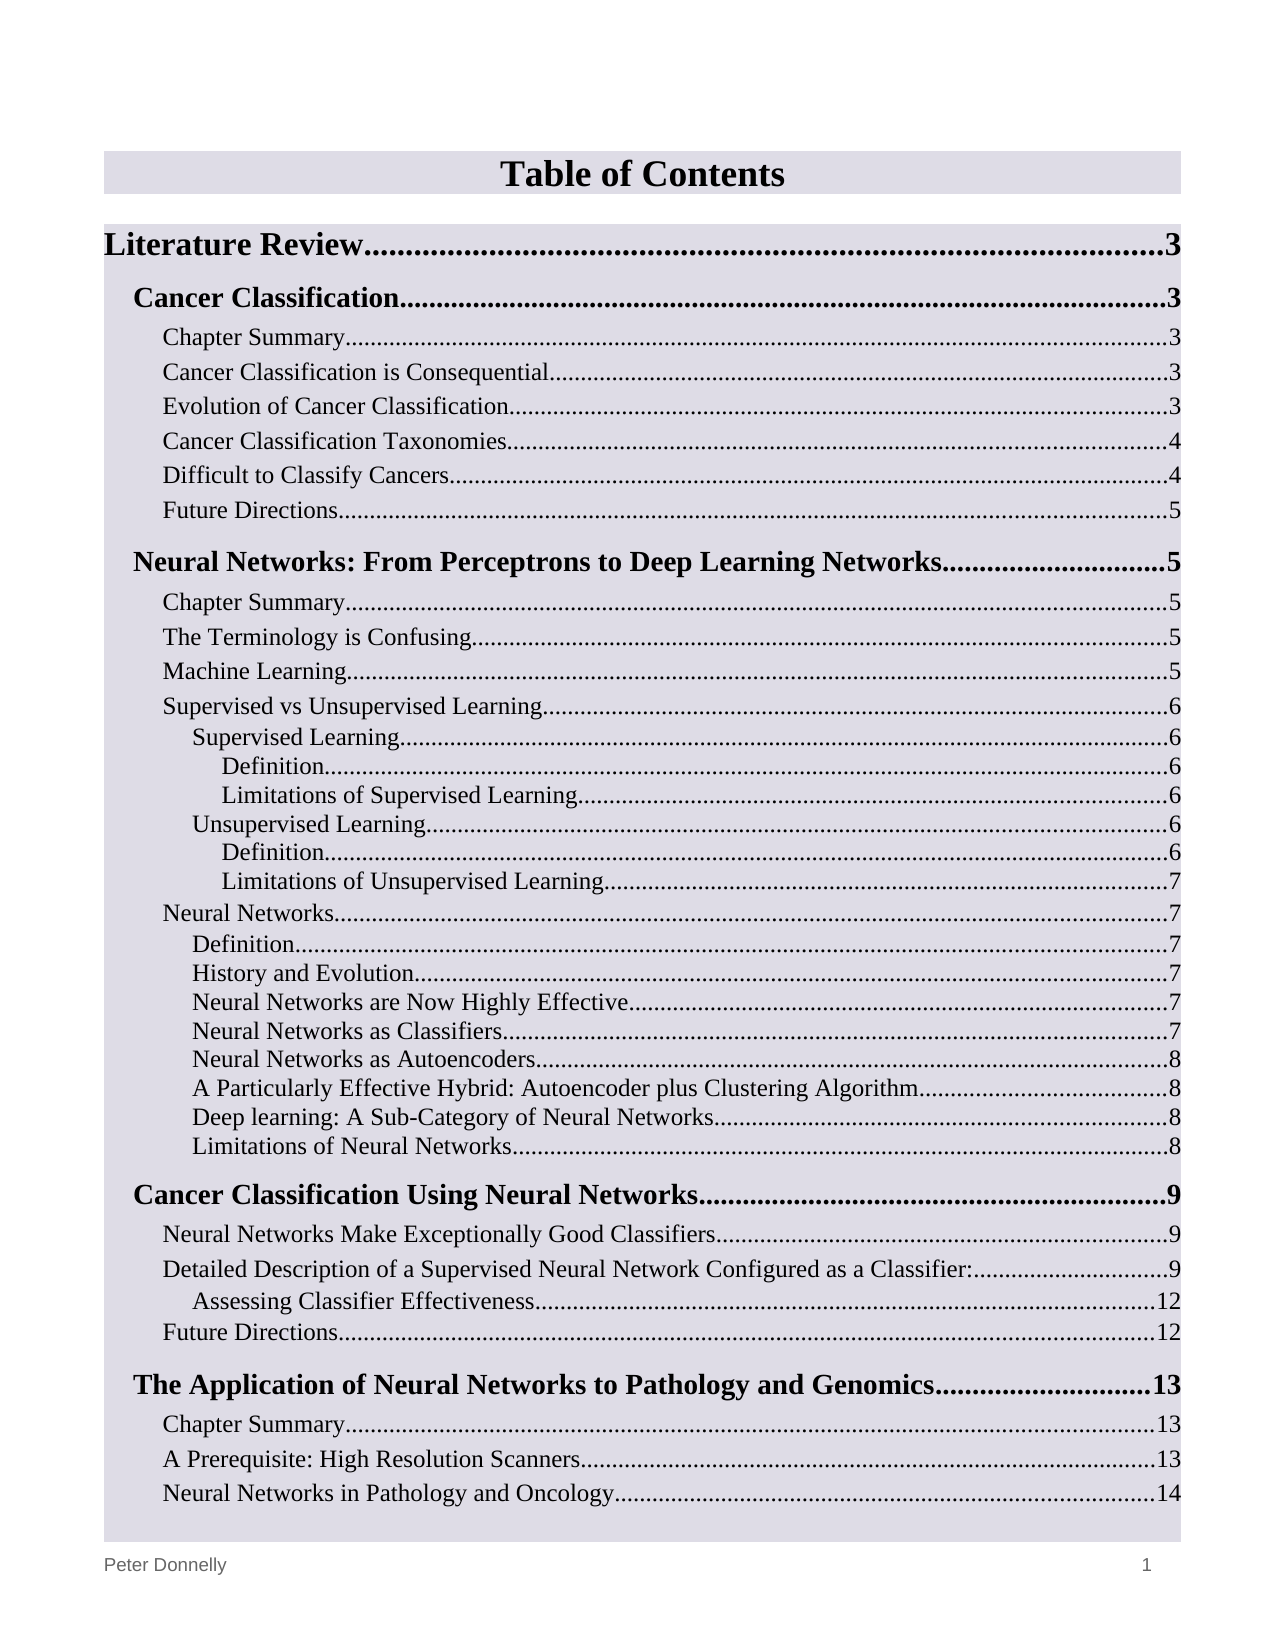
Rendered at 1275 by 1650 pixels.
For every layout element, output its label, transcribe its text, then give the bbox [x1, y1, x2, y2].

text A Particularly Effective Hybrid: Autoencoder plus Clustering Algorithm 8 [192, 1073, 1181, 1102]
text A Prerequisite: High Resolution Scanners 13 [162, 1444, 1181, 1473]
text The Application of Neural Networks to Pathology and Genomics 13 [133, 1367, 1181, 1400]
text Definition 6 [221, 837, 1181, 866]
text Limitations of Neural Networks 8 [192, 1131, 1181, 1159]
text Limitations of Supervised Learning 6 [221, 780, 1181, 809]
text Chapter Summary 5 [162, 587, 1181, 616]
text Future Directions 12 [162, 1317, 1181, 1346]
text Assessing Classifier Effectiveness 12 [192, 1286, 1181, 1314]
text Cancer Classification 3 [133, 280, 1181, 313]
text Definition 6 [221, 751, 1181, 780]
text Chapter Summary 3 [162, 322, 1181, 351]
text Deep learning: A Sub-Category of Neural Networks 8 [192, 1102, 1181, 1131]
text Neural Networks in Pathology and Oncology 14 [162, 1478, 1181, 1507]
text Evolution of Cancer Classification 3 [162, 391, 1181, 420]
text Unsupervised Learning 6 [192, 809, 1181, 837]
text Literature Review 3 [103, 224, 1181, 262]
text Machine Learning 5 [162, 656, 1181, 685]
text Cancer Classification is Consequential 3 [162, 357, 1181, 386]
text Difficult to Classify Cancers 4 [162, 461, 1181, 489]
text Neural Networks as Classifiers 7 [192, 1016, 1181, 1044]
text Cancer Classification Taxonomies 4 [162, 426, 1181, 455]
text History and Evolution 7 [192, 958, 1181, 987]
text Supervised Learning 6 [192, 722, 1181, 751]
subtitle Table of Contents [103, 151, 1181, 194]
text Definition 7 [192, 929, 1181, 958]
text Neural Networks 7 [162, 898, 1181, 927]
text Cancer Classification Using Neural Networks 9 [133, 1177, 1181, 1211]
text Chapter Summary 13 [162, 1409, 1181, 1438]
text Limitations of Unsupervised Learning 7 [221, 866, 1181, 895]
text Neural Networks: From Perceptrons to Deep Learning Networks 5 [133, 544, 1181, 578]
text Supervised vs Unsupervised Learning 6 [162, 691, 1181, 719]
text Neural Networks Make Exceptionally Good Classifiers 9 [162, 1219, 1181, 1248]
text The Terminology is Confusing 5 [162, 622, 1181, 650]
text Future Directions 5 [162, 495, 1181, 524]
text Neural Networks as Autoencoders 8 [192, 1044, 1181, 1073]
text Neural Networks are Now Highly Effective 7 [192, 987, 1181, 1016]
text Detailed Description of a Supervised Neural Network Configured as a Classifier: 9 [162, 1254, 1181, 1283]
